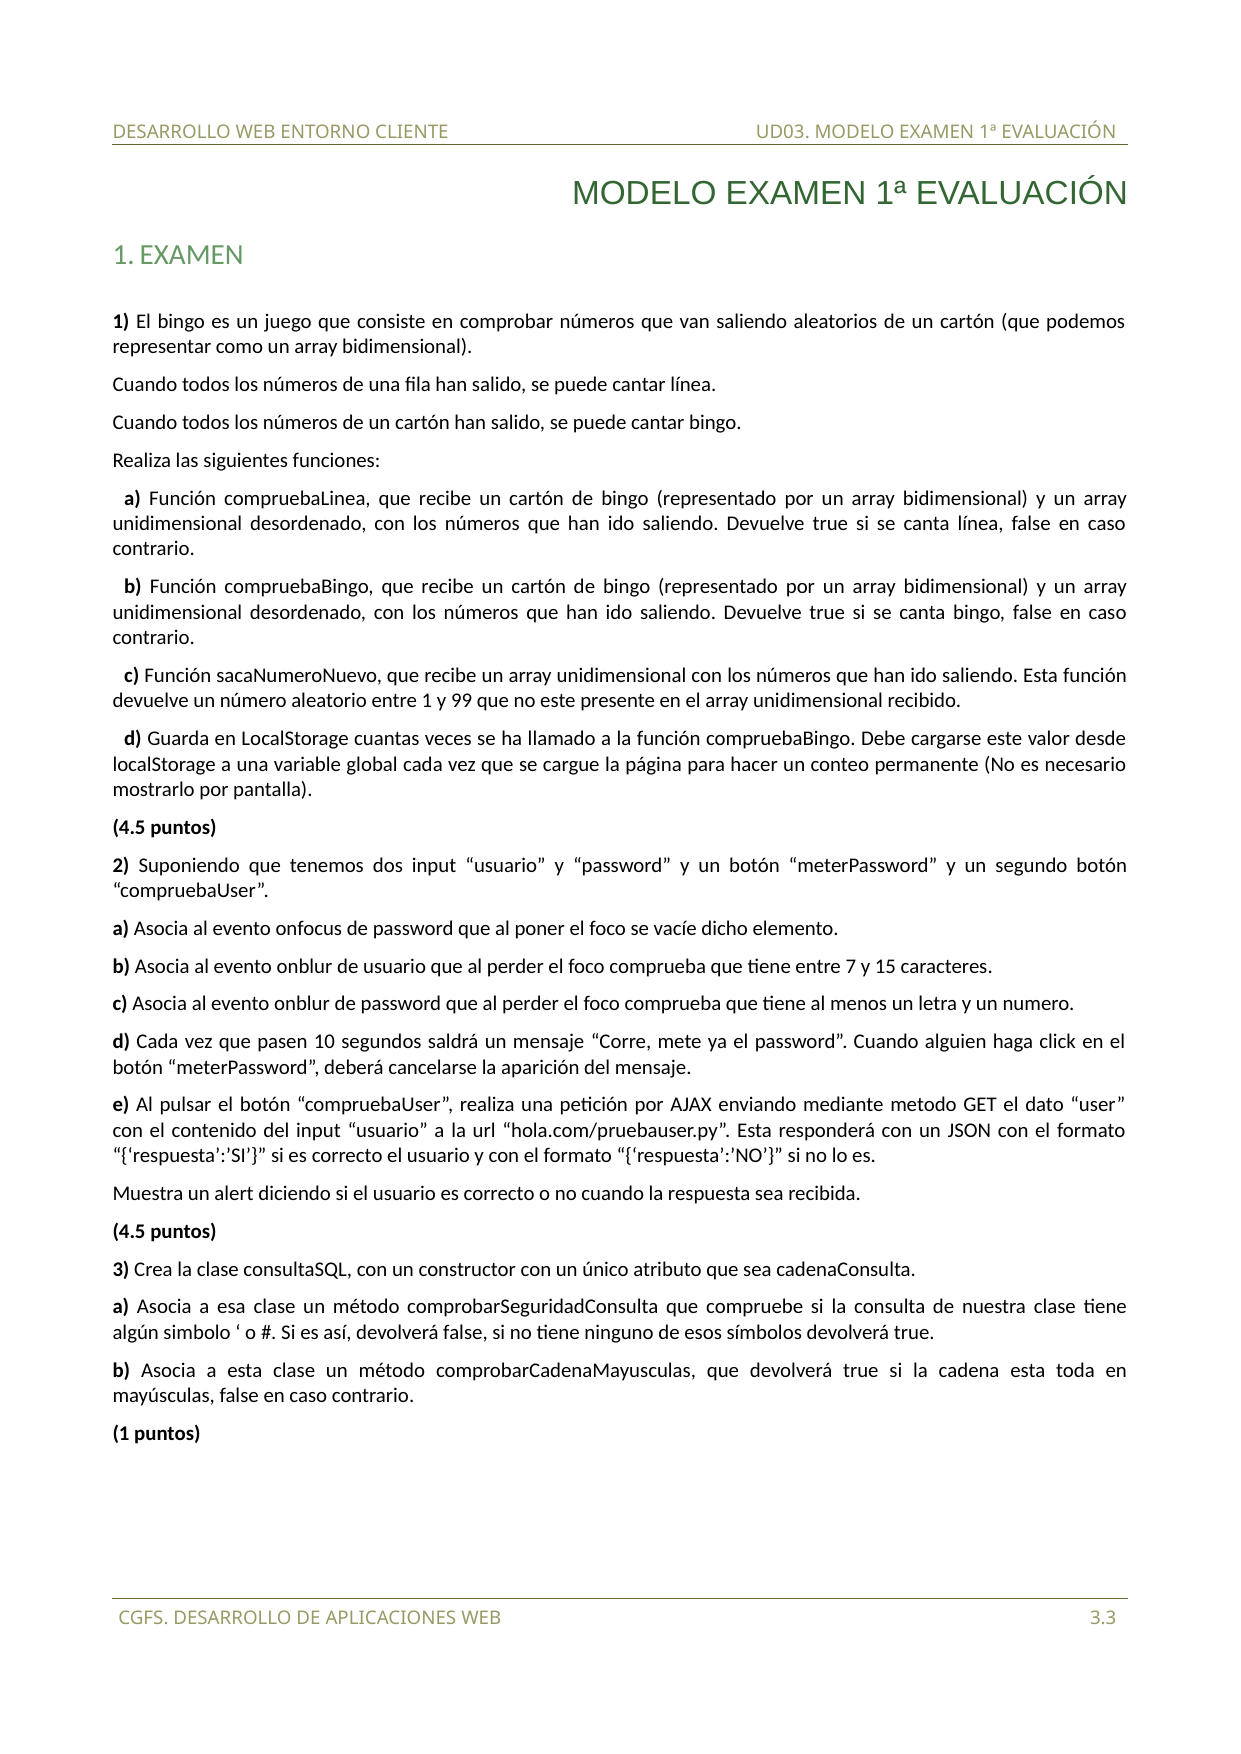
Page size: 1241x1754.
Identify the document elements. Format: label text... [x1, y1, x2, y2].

text Modelo examen 1ª Evaluación [112, 173, 1128, 212]
text 1) El bingo es un juego que consiste en comprobar números que van saliendo aleatorios de un cartón (que podemos representar como un array bidimensional). [112, 308, 1128, 359]
text a) Asocia al evento onfocus de password que al poner el foco se vacíe dicho elemento. [112, 915, 1128, 940]
text d) Guarda en LocalStorage cuantas veces se ha llamado a la función compruebaBingo. Debe cargarse este valor desde localStorage a una variable global cada vez que se cargue la página para hacer un conteo permanente (No es necesario mostrarlo por pantalla). [112, 725, 1128, 802]
text 2) Suponiendo que tenemos dos input “usuario” y “password” y un botón “meterPassword” y un segundo botón “compruebaUser”. [112, 852, 1128, 903]
text e) Al pulsar el botón “compruebaUser”, realiza una petición por AJAX enviando mediante metodo GET el dato “user” con el contenido del input “usuario” a la url “hola.com/pruebauser.py”. Esta responderá con un JSON con el formato “{‘respuesta’:’SI’}” si es correcto el usuario y con el formato “{‘respuesta’:’NO’}” si no lo es. [112, 1092, 1128, 1168]
text a) Asocia a esa clase un método comprobarSeguridadConsulta que compruebe si la consulta de nuestra clase tiene algún simbolo ‘ o #. Si es así, devolverá false, si no tiene ninguno de esos símbolos devolverá true. [112, 1294, 1128, 1344]
text (1 puntos) [112, 1420, 1128, 1446]
text d) Cada vez que pasen 10 segundos saldrá un mensaje “Corre, mete ya el password”. Cuando alguien haga click en el botón “meterPassword”, deberá cancelarse la aparición del mensaje. [112, 1028, 1128, 1079]
text (4.5 puntos) [112, 1218, 1128, 1243]
subtitle Examen [112, 236, 1128, 272]
text (4.5 puntos) [112, 814, 1128, 839]
text Muestra un alert diciendo si el usuario es correcto o no cuando la respuesta sea recibida. [112, 1180, 1128, 1206]
text b) Función compruebaBingo, que recibe un cartón de bingo (representado por un array bidimensional) y un array unidimensional desordenado, con los números que han ido saliendo. Devuelve true si se canta bingo, false en caso contrario. [112, 573, 1128, 650]
text c) Asocia al evento onblur de password que al perder el foco comprueba que tiene al menos un letra y un numero. [112, 991, 1128, 1016]
text 3) Crea la clase consultaSQL, con un constructor con un único atributo que sea cadenaConsulta. [112, 1256, 1128, 1281]
text Cuando todos los números de un cartón han salido, se puede cantar bingo. [112, 409, 1128, 434]
text a) Función compruebaLinea, que recibe un cartón de bingo (representado por un array bidimensional) y un array unidimensional desordenado, con los números que han ido saliendo. Devuelve true si se canta línea, false en caso contrario. [112, 485, 1128, 561]
text b) Asocia al evento onblur de usuario que al perder el foco comprueba que tiene entre 7 y 15 caracteres. [112, 953, 1128, 978]
text b) Asocia a esta clase un método comprobarCadenaMayusculas, que devolverá true si la cadena esta toda en mayúsculas, false en caso contrario. [112, 1357, 1128, 1408]
text c) Función sacaNumeroNuevo, que recibe un array unidimensional con los números que han ido saliendo. Esta función devuelve un número aleatorio entre 1 y 99 que no este presente en el array unidimensional recibido. [112, 662, 1128, 713]
text Cuando todos los números de una fila han salido, se puede cantar línea. [112, 371, 1128, 397]
text Realiza las siguientes funciones: [112, 447, 1128, 472]
